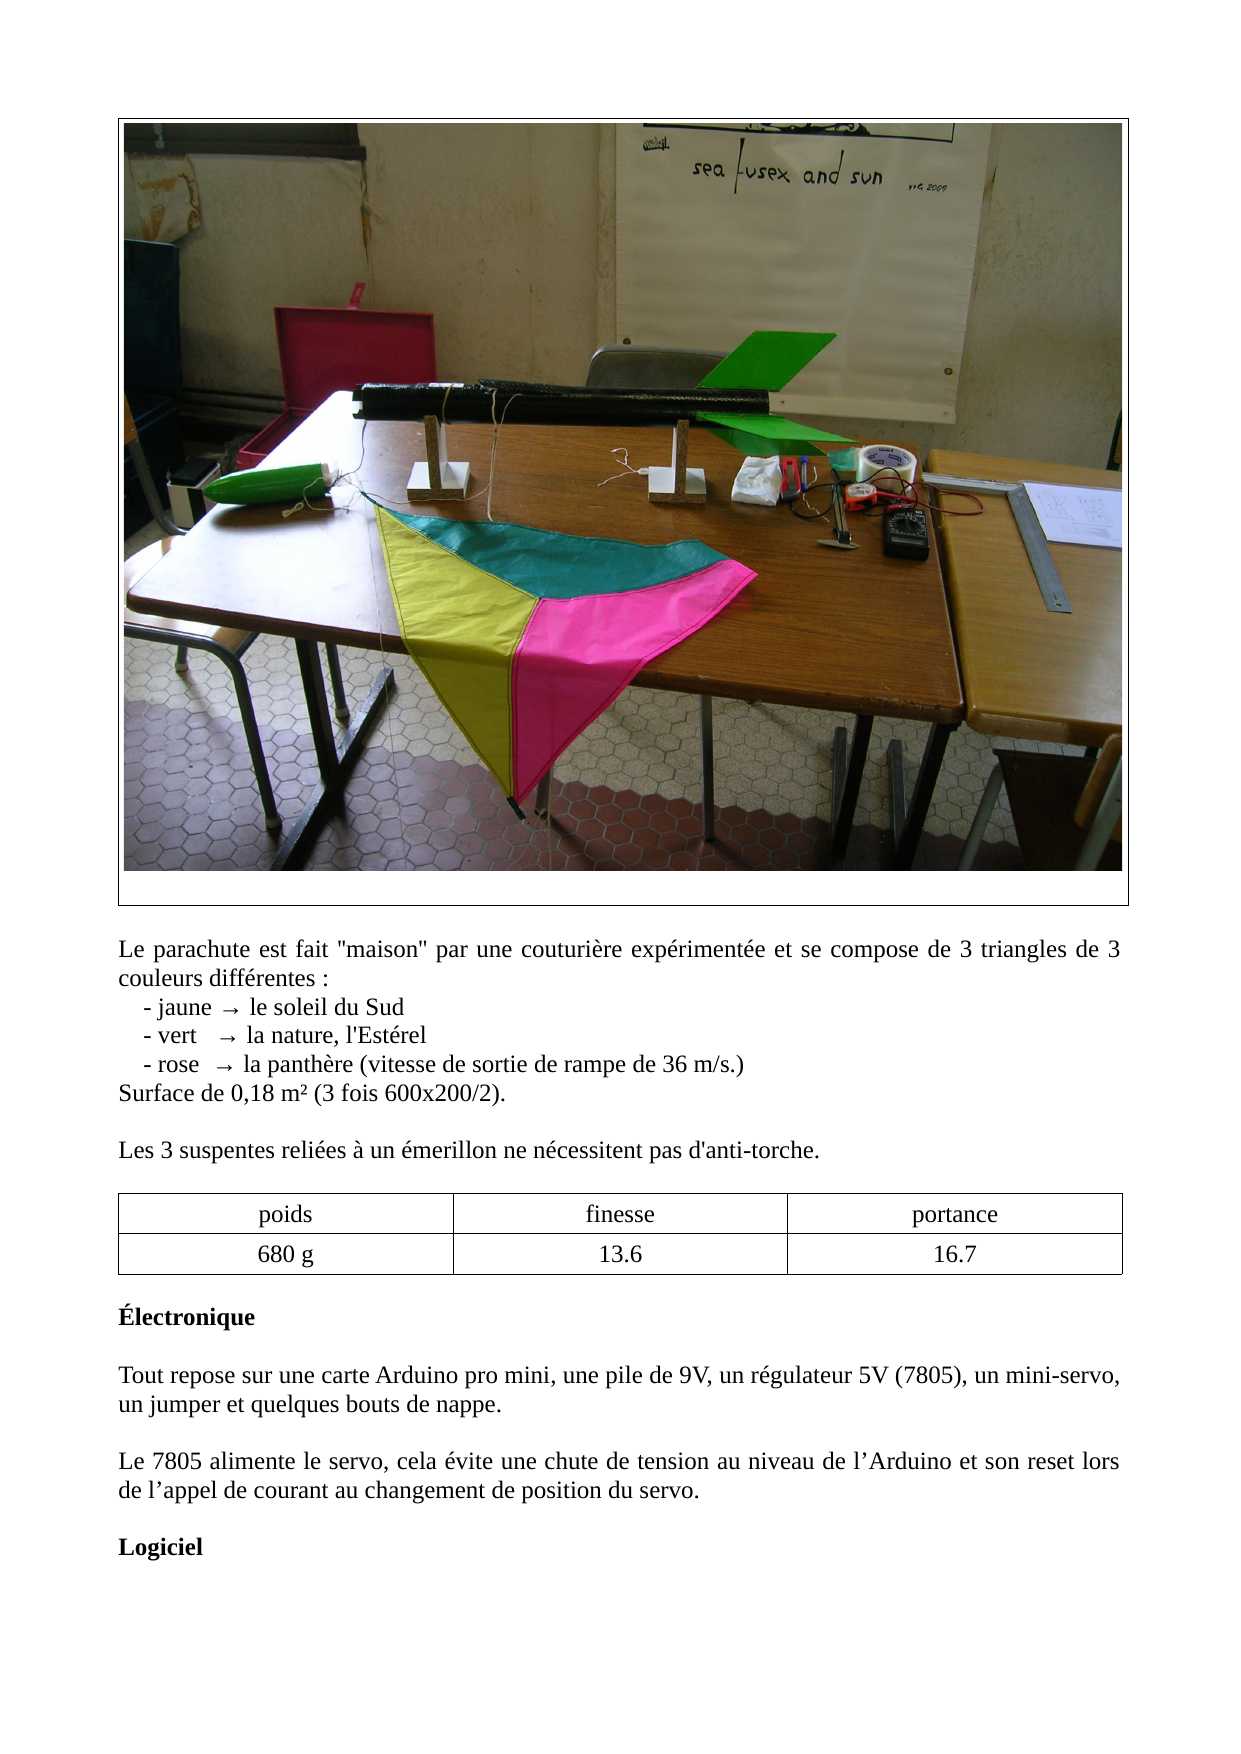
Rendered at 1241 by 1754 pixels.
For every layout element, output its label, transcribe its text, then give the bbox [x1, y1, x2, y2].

text - rose → la panthère (vitesse de sortie de rampe de 36 m/s.) [118, 1049, 1122, 1078]
table_header portance [788, 1194, 1122, 1233]
text Tout repose sur une carte Arduino pro mini, une pile de 9V, un régulateur 5V (7805), un mini-servo, un jumper et quelques bouts de nappe. [118, 1360, 1122, 1417]
text Le 7805 alimente le servo, cela évite une chute de tension au niveau de l’Arduino et son reset lors de l’appel de courant au changement de position du servo. [118, 1446, 1122, 1504]
table_header poids [119, 1194, 453, 1233]
text Les 3 suspentes reliées à un émerillon ne nécessitent pas d'anti-torche. [118, 1135, 1122, 1164]
text - jaune → le soleil du Sud [118, 992, 1122, 1020]
table_cell 16.7 [788, 1234, 1122, 1273]
table_header finesse [454, 1194, 787, 1233]
text Logiciel [118, 1532, 1122, 1561]
text Surface de 0,18 m² (3 fois 600x200/2). [118, 1078, 1122, 1107]
table_cell 13.6 [454, 1234, 787, 1273]
text Électronique [118, 1302, 1122, 1331]
picture [123, 123, 1123, 871]
text Le parachute est fait ''maison'' par une couturière expérimentée et se compose de 3 triangles de 3 couleurs différentes : [118, 934, 1122, 992]
text - vert → la nature, l'Estérel [118, 1020, 1122, 1049]
table_cell 680 g [119, 1234, 453, 1273]
table_header [119, 119, 1128, 905]
